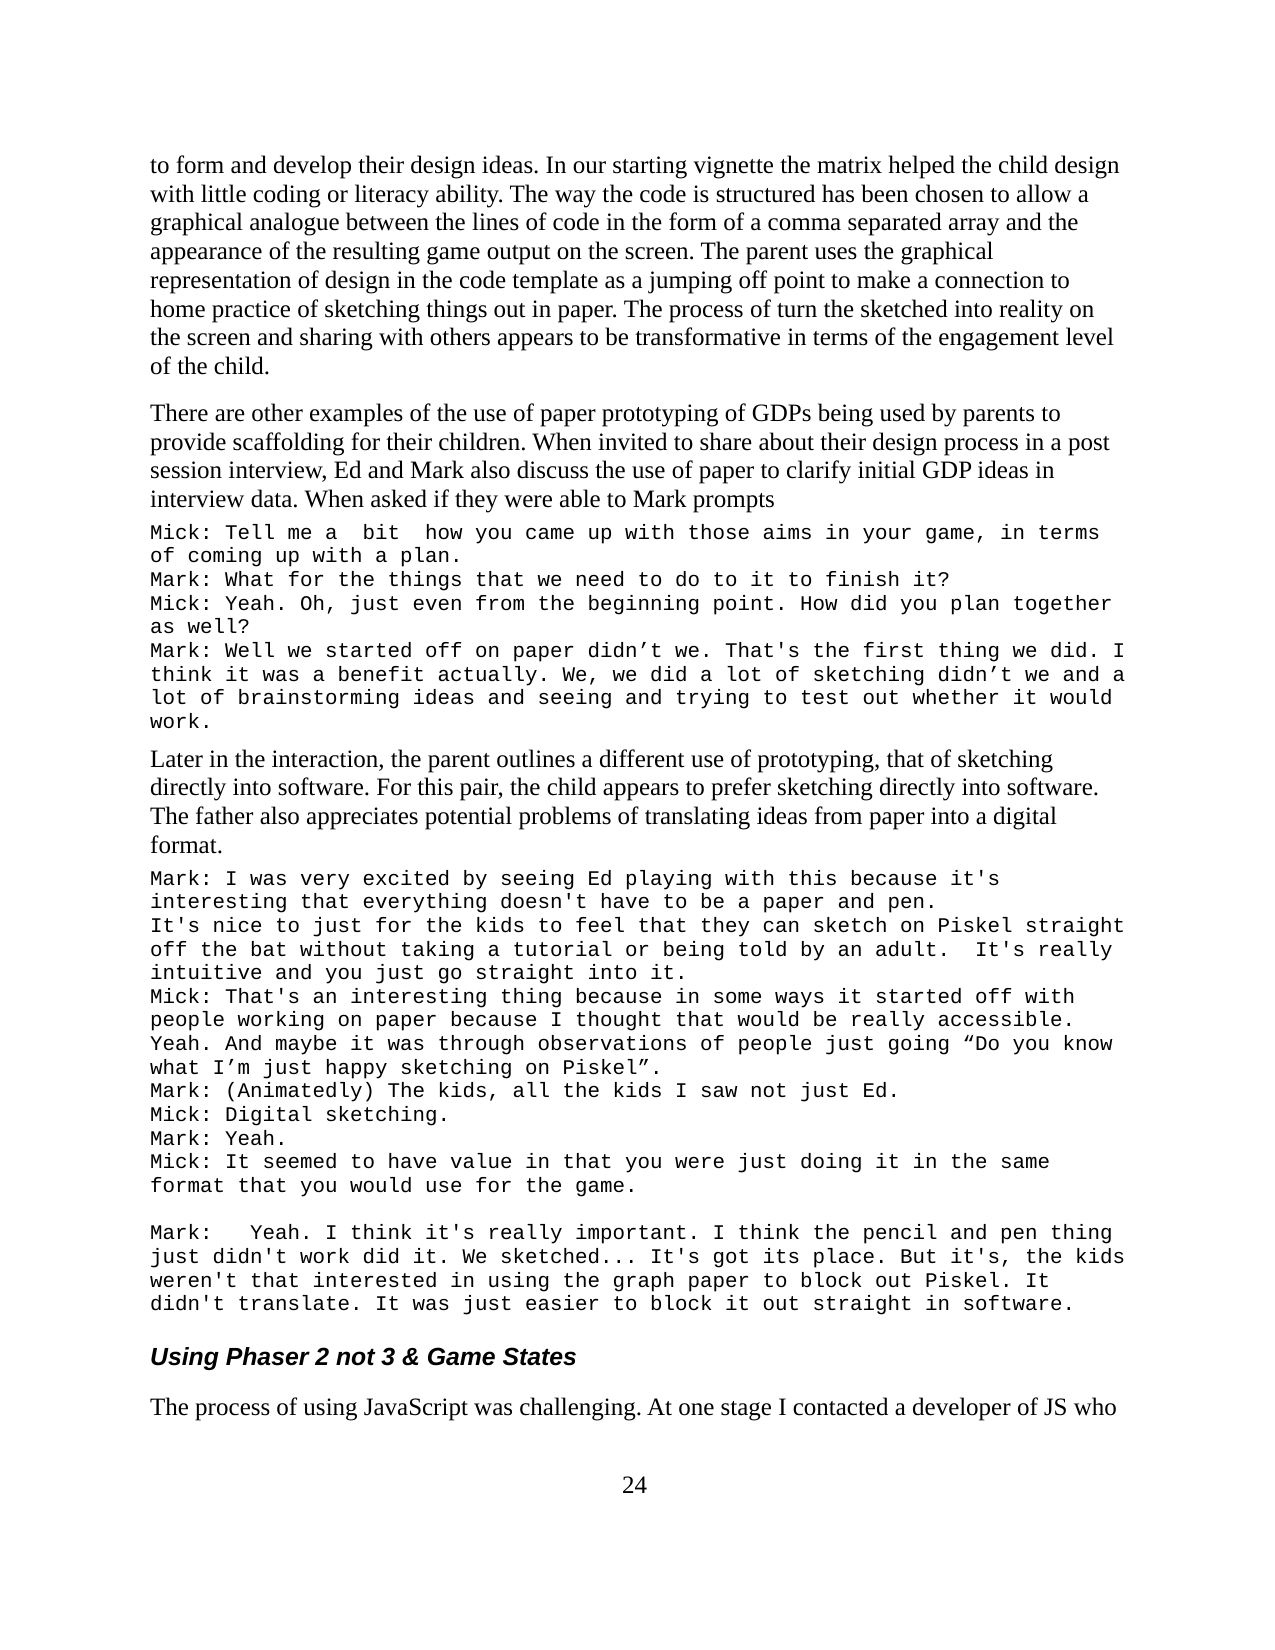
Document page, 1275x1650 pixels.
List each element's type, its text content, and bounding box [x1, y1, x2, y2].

text It's nice to just for the kids to feel that they can sketch on Piskel straight off the bat without taking a tutorial or being told by an adult. It's really intuitive and you just go straight into it. [150, 915, 1125, 986]
text Mark: Well we started off on paper didn’t we. That's the first thing we did. I think it was a benefit actually. We, we did a lot of sketching didn’t we and a lot of brainstorming ideas and seeing and trying to test out whether it would work. [150, 640, 1125, 735]
text to form and develop their design ideas. In our starting vignette the matrix helped the child design with little coding or literacy ability. The way the code is structured has been chosen to allow a graphical analogue between the lines of code in the form of a comma separated array and the appearance of the resulting game output on the screen. The parent uses the graphical representation of design in the code template as a jumping off point to make a connection to home practice of sketching things out in paper. The process of turn the sketched into reality on the screen and sharing with others appears to be transformative in terms of the engagement level of the child. [150, 150, 1125, 380]
text Mick: It seemed to have value in that you were just doing it in the same format that you would use for the game. [150, 1151, 1125, 1199]
text Mark: Yeah. [150, 1128, 1125, 1151]
text Mark: I was very excited by seeing Ed playing with this because it's interesting that everything doesn't have to be a paper and pen. [150, 868, 1125, 915]
text Later in the interaction, the parent outlines a different use of prototyping, that of sketching directly into software. For this pair, the child appears to prefer sketching directly into software. The father also appreciates potential problems of translating ideas from paper into a digital format. [150, 744, 1125, 859]
text Mark: (Animatedly) The kids, all the kids I saw not just Ed. [150, 1080, 1125, 1104]
text There are other examples of the use of paper prototyping of GDPs being used by parents to provide scaffolding for their children. When invited to share about their design process in a post session interview, Ed and Mark also discuss the use of paper to clarify initial GDP ideas in interview data. When asked if they were able to Mark prompts [150, 398, 1125, 513]
text Mick: Digital sketching. [150, 1104, 1125, 1128]
subtitle Using Phaser 2 not 3 & Game States [150, 1342, 1125, 1370]
text Mark: What for the things that we need to do to it to finish it? [150, 569, 1125, 593]
text Mick: Tell me a bit how you came up with those aims in your game, in terms of coming up with a plan. [150, 522, 1125, 569]
text The process of using JavaScript was challenging. At one stage I contacted a developer of JS who [150, 1392, 1125, 1421]
text Mark: Yeah. I think it's really important. I think the pencil and pen thing just didn't work did it. We sketched... It's got its place. But it's, the kids weren't that interested in using the graph paper to block out Piskel. It didn't translate. It was just easier to block it out straight in software. [150, 1222, 1125, 1317]
text Mick: That's an interesting thing because in some ways it started off with people working on paper because I thought that would be really accessible. Yeah. And maybe it was through observations of people just going “Do you know what I’m just happy sketching on Piskel”. [150, 986, 1125, 1080]
text Mick: Yeah. Oh, just even from the beginning point. How did you plan together as well? [150, 593, 1125, 640]
